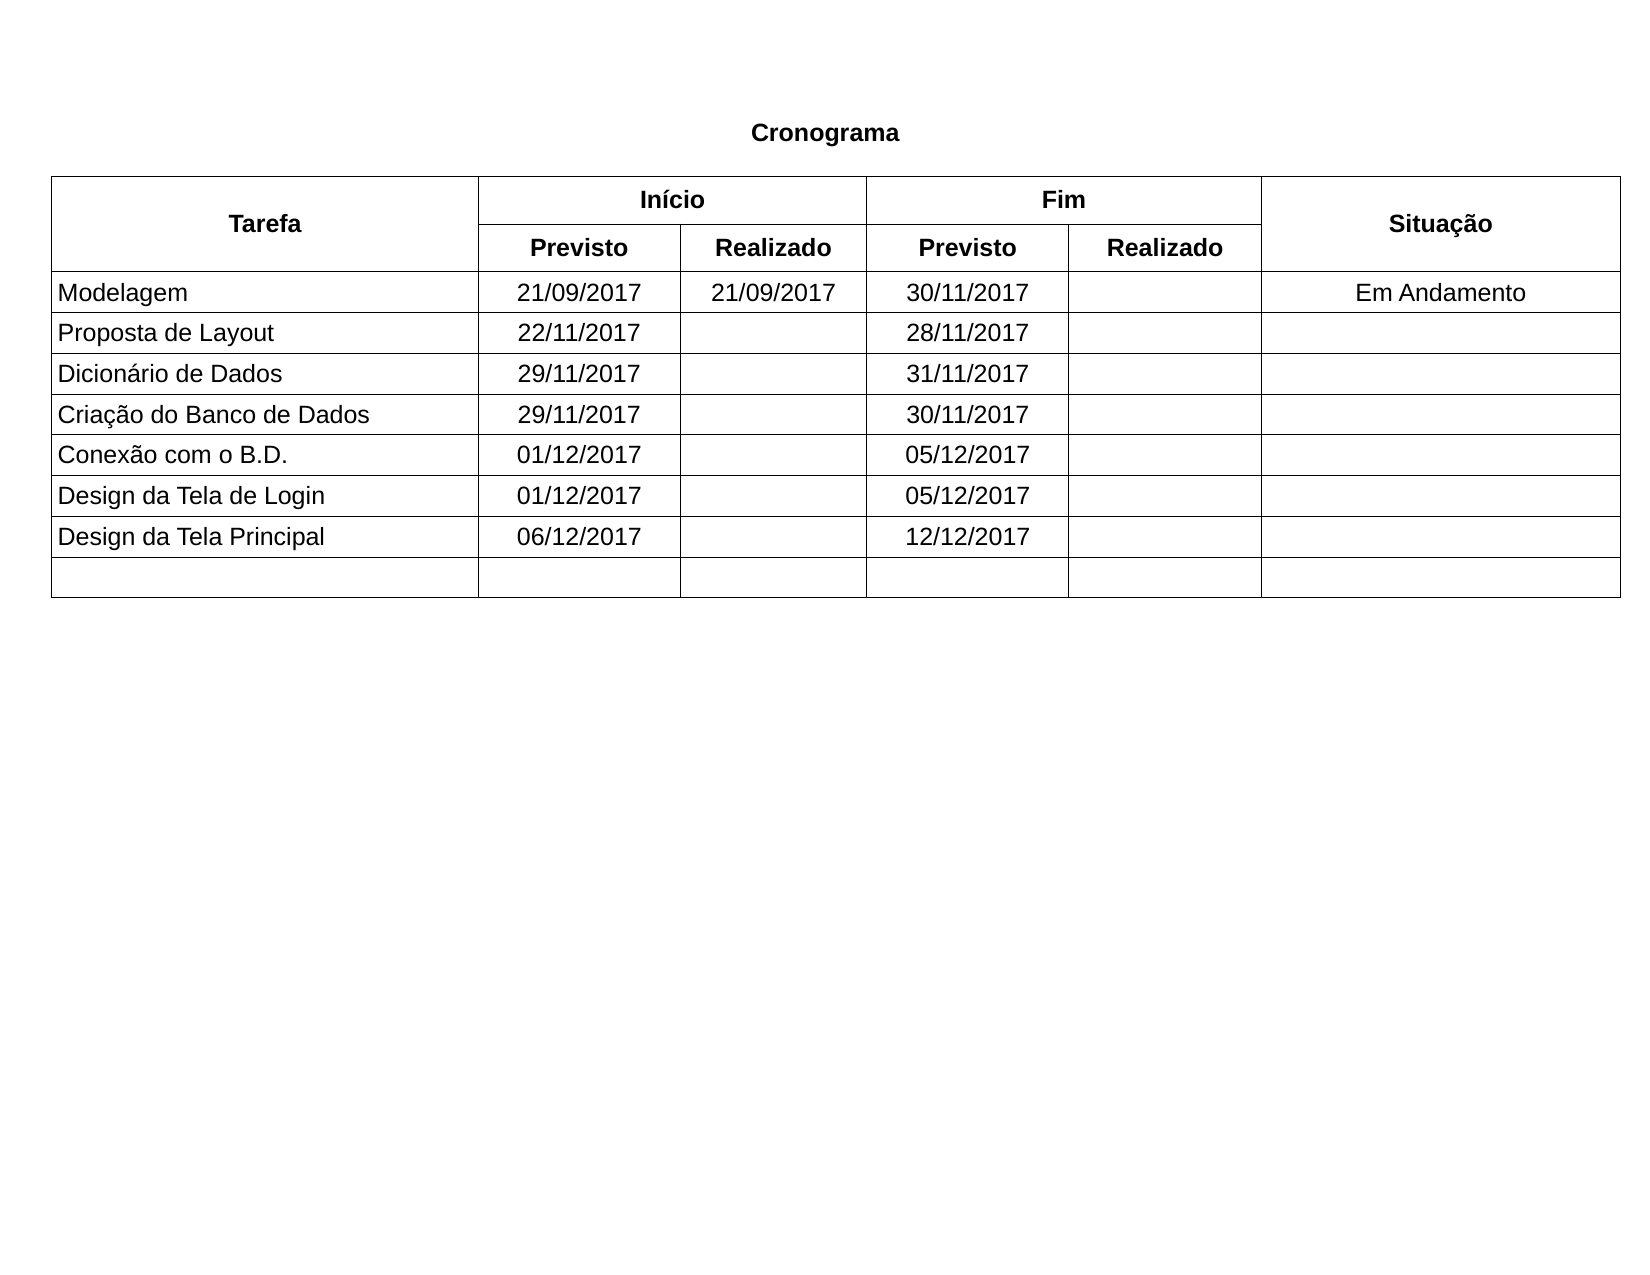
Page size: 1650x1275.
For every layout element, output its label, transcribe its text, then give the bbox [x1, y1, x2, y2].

table_cell [1069, 313, 1261, 353]
table_cell [1069, 435, 1261, 475]
table_cell [1069, 354, 1261, 393]
table_cell 01/12/2017 [479, 435, 680, 475]
table_cell 29/11/2017 [479, 395, 680, 434]
table_header Início [479, 177, 866, 223]
table_cell [681, 476, 866, 516]
table_cell 28/11/2017 [867, 313, 1068, 353]
table_cell Realizado [1069, 225, 1261, 271]
table_cell Modelagem [52, 272, 478, 312]
table_cell [1069, 476, 1261, 516]
table_cell 22/11/2017 [479, 313, 680, 353]
table_cell 30/11/2017 [867, 395, 1068, 434]
table_cell [681, 313, 866, 353]
table_cell [1262, 517, 1620, 556]
table_cell 06/12/2017 [479, 517, 680, 556]
table_cell [1069, 272, 1261, 312]
table_cell [681, 354, 866, 393]
table_cell [52, 558, 478, 597]
table_cell Design da Tela Principal [52, 517, 478, 556]
table_cell Previsto [867, 225, 1068, 271]
table_cell Em Andamento [1262, 272, 1620, 312]
table_header Situação [1262, 177, 1620, 271]
table_cell 29/11/2017 [479, 354, 680, 393]
text Cronograma [118, 118, 1532, 147]
table_cell [1069, 558, 1261, 597]
table_cell [681, 517, 866, 556]
table_cell [1262, 313, 1620, 353]
table_cell Proposta de Layout [52, 313, 478, 353]
table_cell [681, 558, 866, 597]
table_cell 01/12/2017 [479, 476, 680, 516]
table_cell 12/12/2017 [867, 517, 1068, 556]
table_cell Dicionário de Dados [52, 354, 478, 393]
table_cell Realizado [681, 225, 866, 271]
table_cell [1262, 395, 1620, 434]
table_cell [479, 558, 680, 597]
table_cell [1262, 354, 1620, 393]
table_cell [681, 395, 866, 434]
table_cell [1262, 435, 1620, 475]
table_cell [1262, 558, 1620, 597]
table_cell 31/11/2017 [867, 354, 1068, 393]
table_header Tarefa [52, 177, 478, 271]
table_cell [681, 435, 866, 475]
table_cell 05/12/2017 [867, 476, 1068, 516]
table_cell [867, 558, 1068, 597]
table_cell Criação do Banco de Dados [52, 395, 478, 434]
table_cell 21/09/2017 [681, 272, 866, 312]
table_cell 30/11/2017 [867, 272, 1068, 312]
table_cell 21/09/2017 [479, 272, 680, 312]
table_cell Conexão com o B.D. [52, 435, 478, 475]
table_cell Design da Tela de Login [52, 476, 478, 516]
table_cell Previsto [479, 225, 680, 271]
table_cell [1069, 517, 1261, 556]
table_cell [1069, 395, 1261, 434]
table_cell 05/12/2017 [867, 435, 1068, 475]
table_header Fim [867, 177, 1261, 223]
table_cell [1262, 476, 1620, 516]
